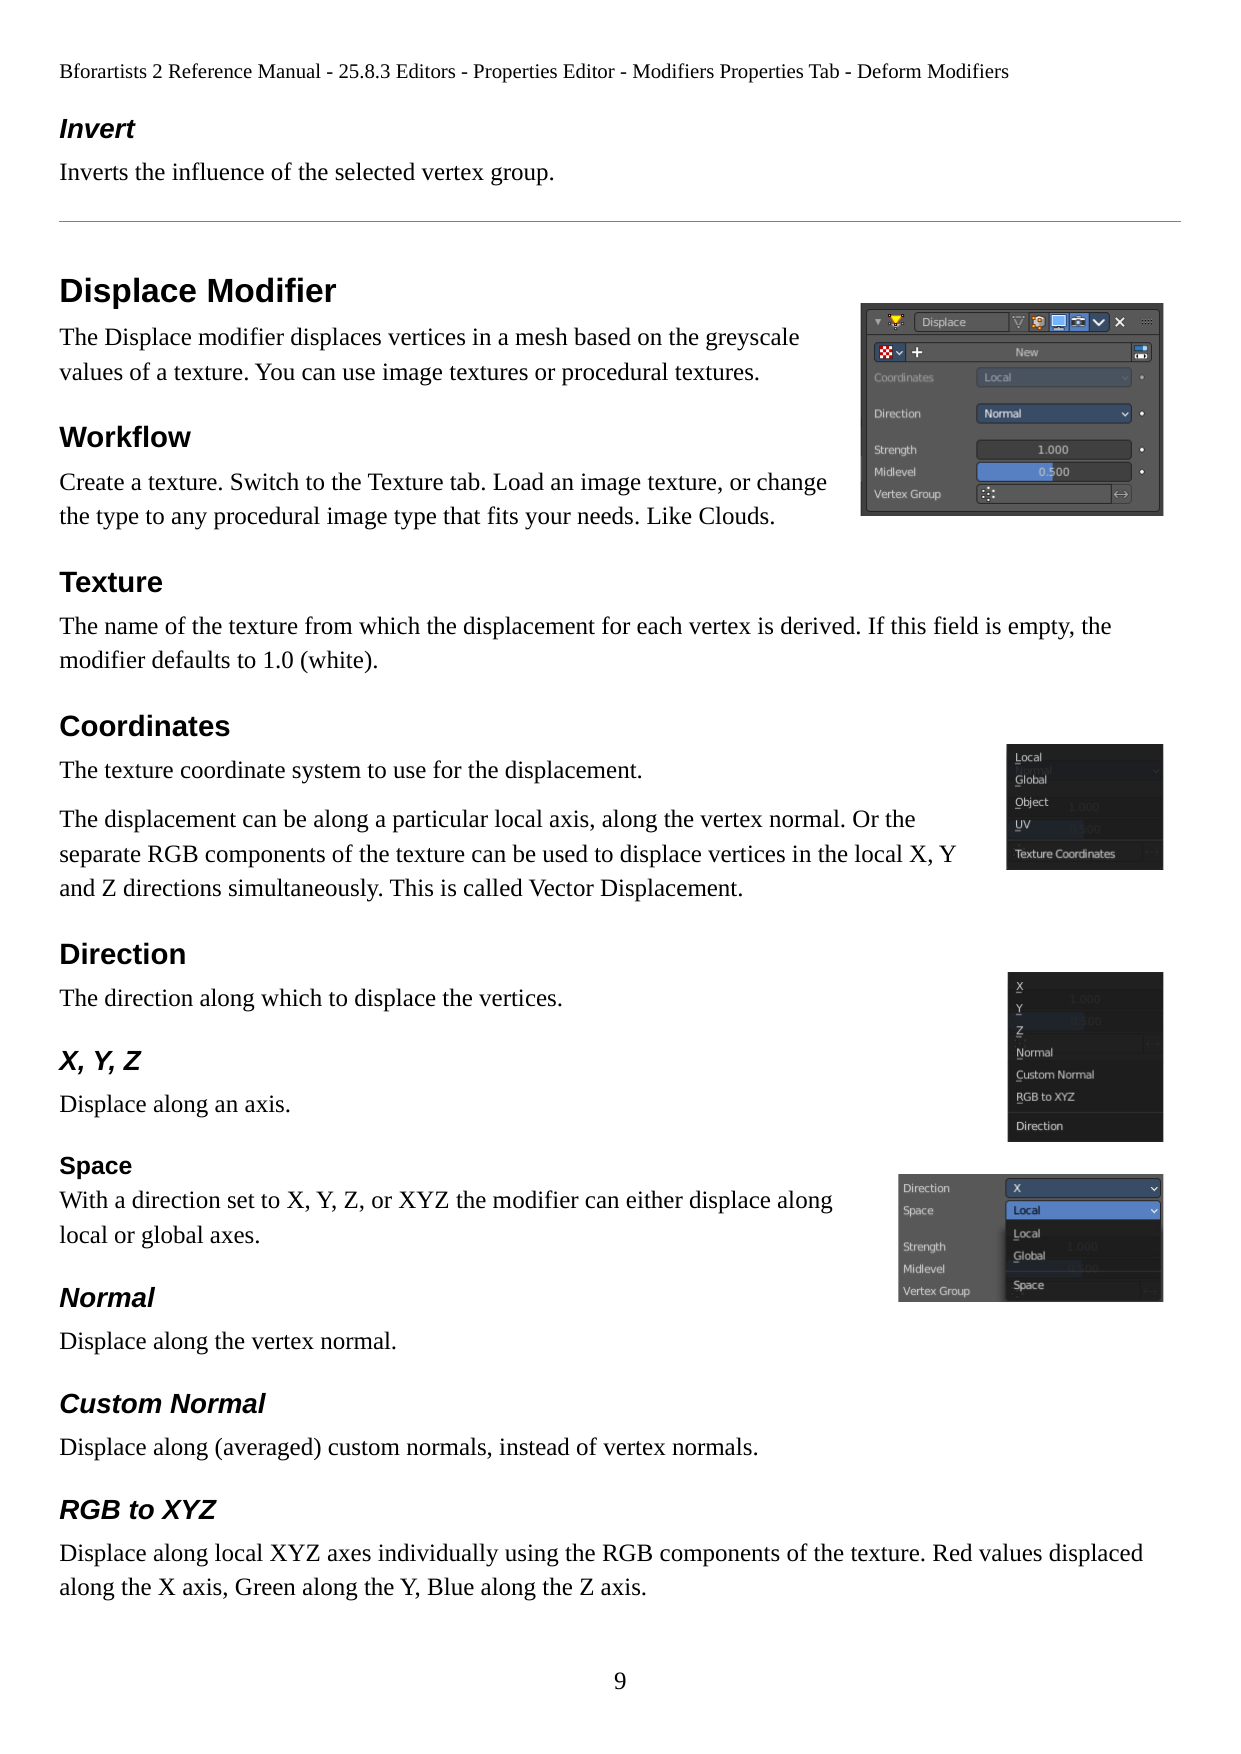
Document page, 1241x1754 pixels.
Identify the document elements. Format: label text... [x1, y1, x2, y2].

text The name of the texture from which the displacement for each vertex is derived. If this field is empty, the modifier defaults to 1.0 (white). [59, 611, 1181, 674]
picture [898, 1174, 1164, 1302]
subtitle RGB to XYZ [59, 1493, 1181, 1525]
text The direction along which to displace the vertices. [59, 983, 1007, 1012]
subtitle Workflow [59, 420, 860, 454]
subtitle Texture [59, 565, 1181, 598]
text Displace along local XYZ axes individually using the RGB components of the texture. Red values displaced along the X axis, Green along the Y, Blue along the Z axis. [59, 1538, 1181, 1601]
subtitle Space [59, 1151, 1181, 1179]
subtitle Custom Normal [59, 1387, 1181, 1419]
subtitle Direction [59, 937, 1181, 971]
subtitle Normal [59, 1282, 1181, 1313]
text Displace along an axis. [59, 1089, 1007, 1118]
text [1164, 1089, 1181, 1118]
subtitle [1164, 420, 1181, 454]
text Create a texture. Switch to the Texture tab. Load an image texture, or change the type to any procedural image type that fits your needs. Like Clouds. [59, 467, 1181, 530]
subtitle X, Y, Z [59, 1045, 1007, 1077]
text The Displace modifier displaces vertices in a mesh based on the greyscale values of a texture. You can use image textures or procedural textures. [59, 322, 860, 385]
text Displace along the vertex normal. [59, 1326, 1181, 1355]
subtitle Displace Modifier [59, 271, 1181, 310]
text Inverts the influence of the selected vertex group. [59, 157, 1181, 186]
subtitle Coordinates [59, 709, 1181, 743]
text Displace along (averaged) custom normals, instead of vertex normals. [59, 1432, 1181, 1461]
subtitle [1164, 1045, 1181, 1077]
picture [860, 303, 1164, 516]
picture [1007, 972, 1164, 1142]
subtitle Invert [59, 113, 1181, 144]
text The texture coordinate system to use for the displacement. [59, 755, 1006, 784]
text With a direction set to X, Y, Z, or XYZ the modifier can either displace along local or global axes. [59, 1186, 898, 1249]
picture [1006, 744, 1164, 870]
text The displacement can be along a particular local axis, along the vertex normal. Or the separate RGB components of the texture can be used to displace vertices in the local X, Y and Z directions simultaneously. This is called Vector Displacement. [59, 804, 1181, 902]
